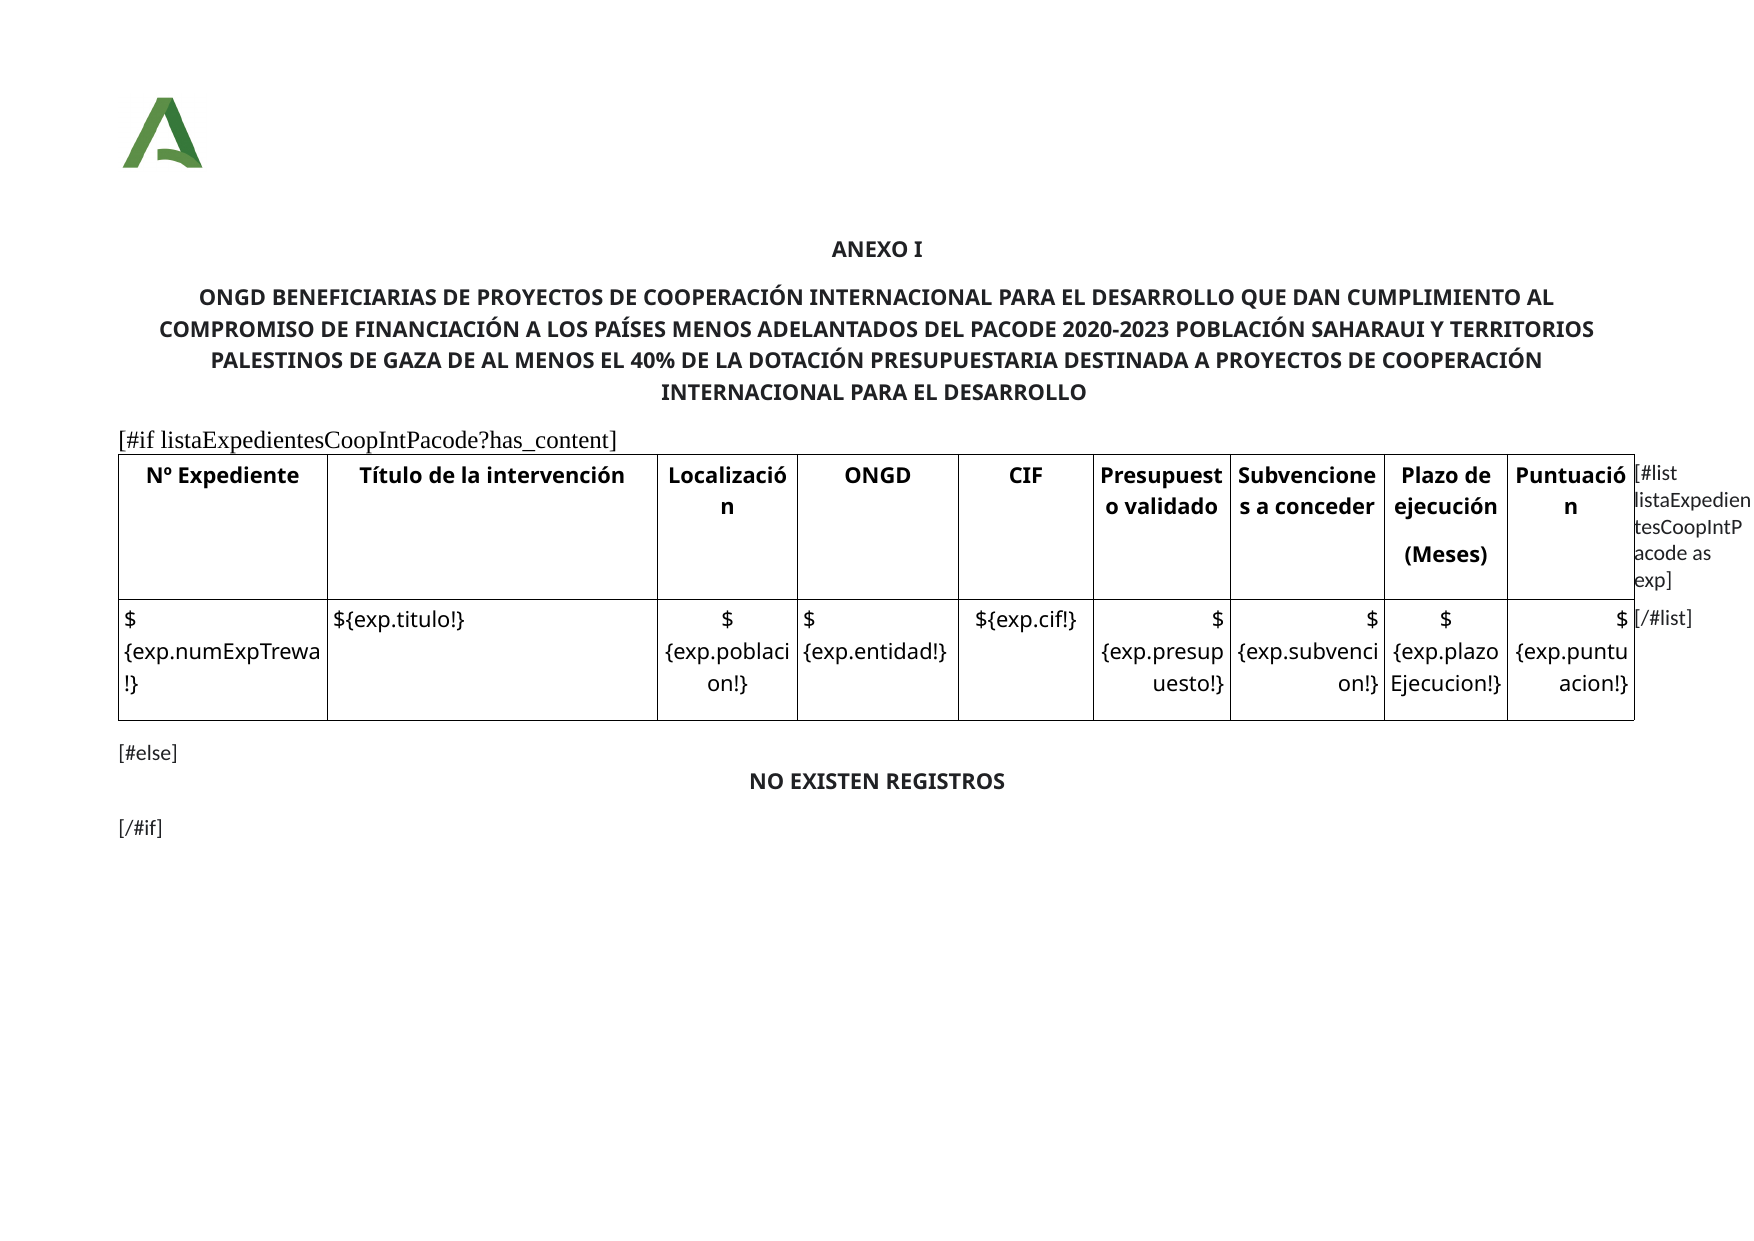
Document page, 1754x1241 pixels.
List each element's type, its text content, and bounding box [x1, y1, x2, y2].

table_cell ${exp.titulo!} [328, 600, 657, 720]
table_cell ${exp.cif!} [959, 600, 1093, 720]
text [#if listaExpedientesCoopIntPacode?has_content] [118, 425, 1636, 454]
table_header Nº Expediente [119, 455, 327, 599]
table_header Subvenciones a conceder [1231, 455, 1384, 599]
text [/#if] [118, 814, 1636, 841]
table_header CIF [959, 455, 1093, 599]
table_cell ${exp.puntuacion!} [1508, 600, 1634, 720]
table_cell ${exp.poblacion!} [658, 600, 797, 720]
table_header Título de la intervención [328, 455, 657, 599]
table_cell [/#list] [1635, 599, 1751, 720]
table_header Plazo de ejecución (Meses) [1385, 455, 1507, 599]
table_cell ${exp.subvencion!} [1231, 600, 1384, 720]
text [#else] [118, 739, 1636, 766]
table_header Presupuesto validado [1094, 455, 1230, 599]
text ANEXO I [118, 234, 1636, 264]
table_header ONGD [798, 455, 958, 599]
text NO EXISTEN REGISTROS [118, 766, 1636, 796]
table_cell ${exp.plazoEjecucion!} [1385, 600, 1507, 720]
text ONGD BENEFICIARIAS DE PROYECTOS DE COOPERACIÓN INTERNACIONAL PARA EL DESARROLLO QUE DAN CUMPLIMIENTO AL COMPROMISO DE FINANCIACIÓN A LOS PAÍSES MENOS ADELANTADOS DEL PACODE 2020-2023 POBLACIÓN SAHARAUI Y TERRITORIOS PALESTINOS DE GAZA DE AL MENOS EL 40% DE LA DOTACIÓN PRESUPUESTARIA DESTINADA A PROYECTOS DE COOPERACIÓN INTERNACIONAL PARA EL DESARROLLO [118, 282, 1636, 407]
table_header Puntuación [1508, 455, 1634, 599]
table_cell ${exp.numExpTrewa!} [119, 600, 327, 720]
table_header [#list listaExpedientesCoopIntPacode as exp] [1635, 454, 1751, 599]
table_cell ${exp.entidad!} [798, 600, 958, 720]
table_header Localización [658, 455, 797, 599]
picture [118, 93, 207, 172]
table_cell ${exp.presupuesto!} [1094, 600, 1230, 720]
